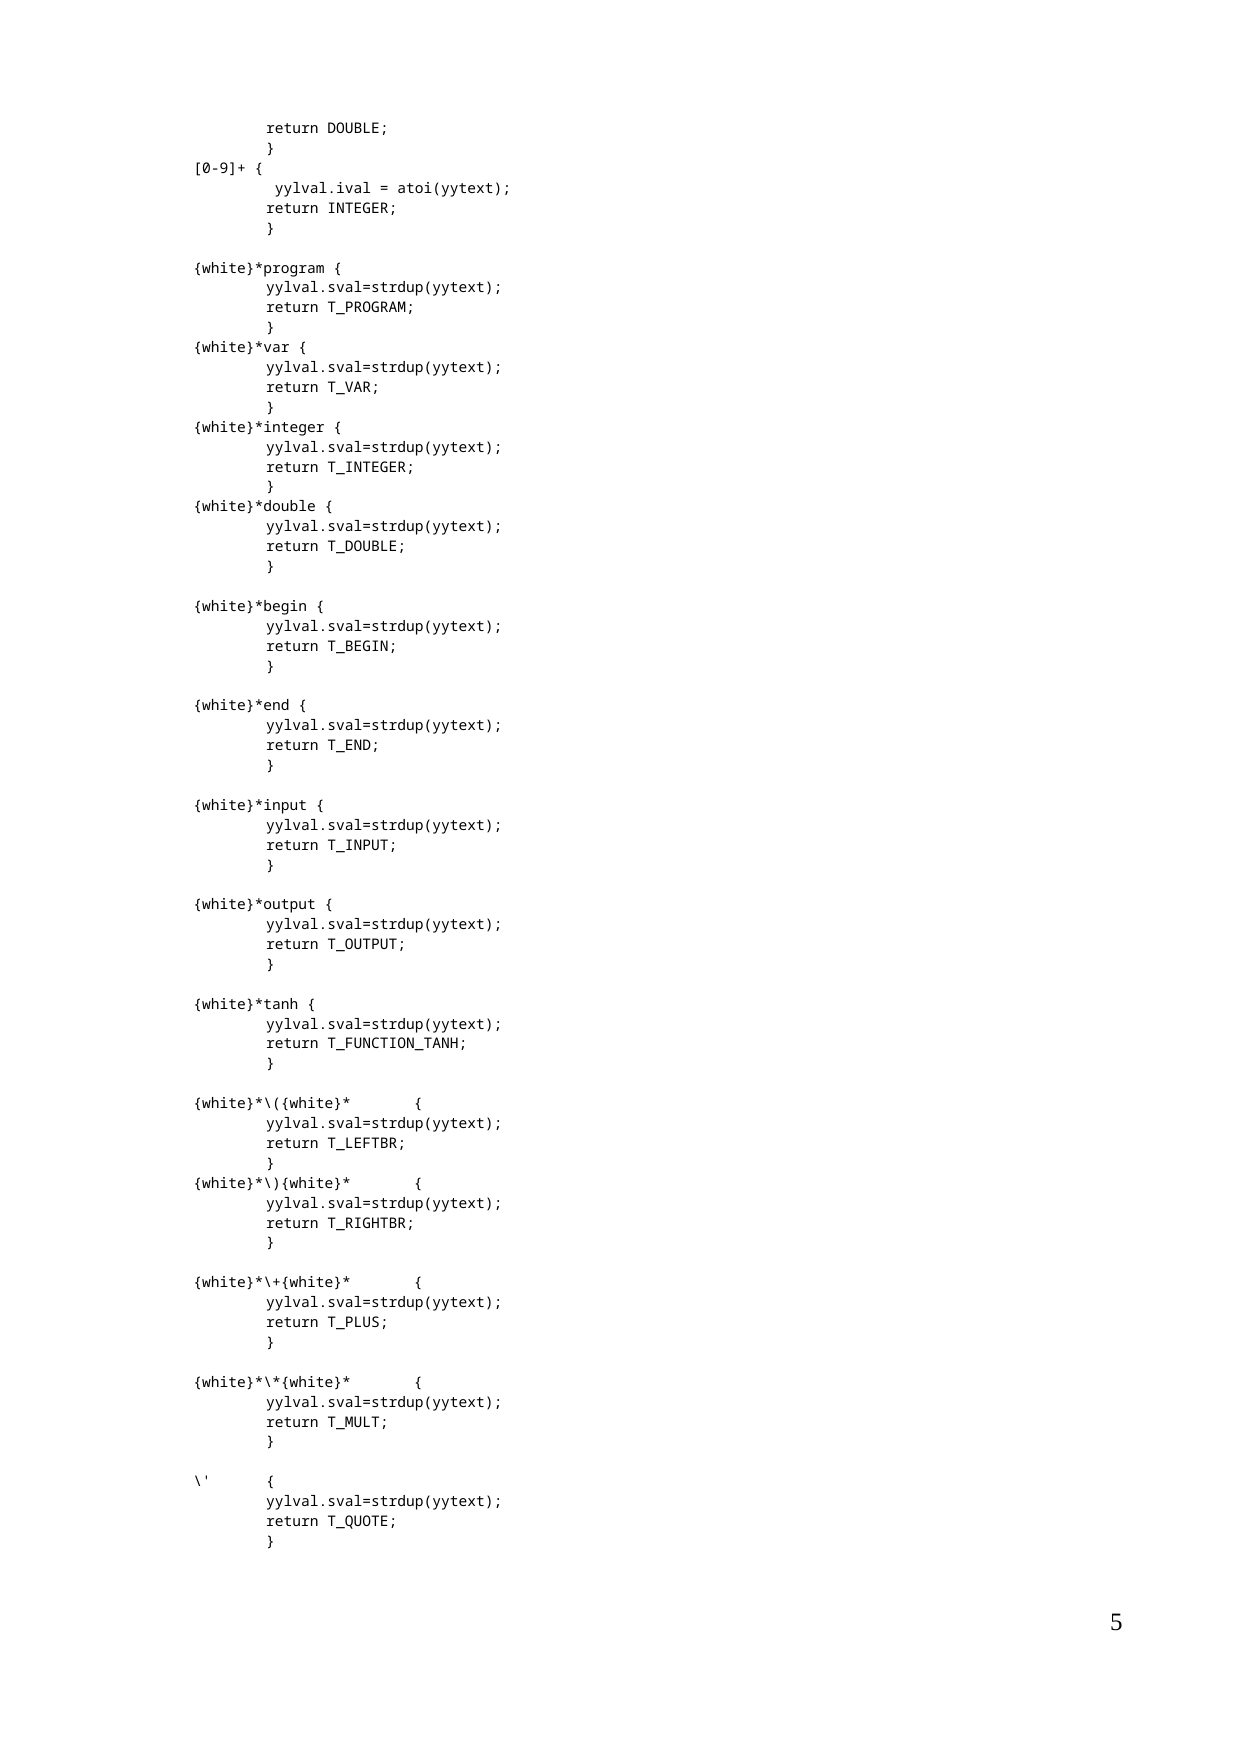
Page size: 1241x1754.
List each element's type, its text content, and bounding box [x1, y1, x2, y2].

text } [118, 218, 1122, 237]
text yylval.sval=strdup(yytext); [118, 516, 1122, 536]
text return T_INTEGER; [118, 456, 1122, 476]
text } [118, 1531, 1122, 1551]
text } [118, 476, 1122, 496]
text } [118, 755, 1122, 775]
text } [118, 317, 1122, 337]
text return T_RIGHTBR; [118, 1212, 1122, 1232]
text {white}*output { [118, 894, 1122, 914]
text yylval.sval=strdup(yytext); [118, 814, 1122, 834]
text return T_DOUBLE; [118, 536, 1122, 556]
text yylval.sval=strdup(yytext); [118, 277, 1122, 297]
text return T_BEGIN; [118, 635, 1122, 655]
text {white}*integer { [118, 417, 1122, 436]
text {white}*tanh { [118, 993, 1122, 1013]
text {white}*var { [118, 337, 1122, 357]
text } [118, 1232, 1122, 1252]
text return T_END; [118, 735, 1122, 755]
text return T_PLUS; [118, 1312, 1122, 1332]
text } [118, 854, 1122, 874]
text return T_OUTPUT; [118, 934, 1122, 954]
text [0-9]+ { [118, 158, 1122, 178]
text return INTEGER; [118, 198, 1122, 218]
text yylval.ival = atoi(yytext); [118, 178, 1122, 198]
text } [118, 954, 1122, 974]
text return T_LEFTBR; [118, 1133, 1122, 1153]
text return T_VAR; [118, 377, 1122, 397]
text yylval.sval=strdup(yytext); [118, 616, 1122, 635]
text } [118, 138, 1122, 158]
text return T_PROGRAM; [118, 297, 1122, 317]
text } [118, 1053, 1122, 1073]
text {white}*double { [118, 496, 1122, 516]
text yylval.sval=strdup(yytext); [118, 1013, 1122, 1033]
text yylval.sval=strdup(yytext); [118, 357, 1122, 377]
text yylval.sval=strdup(yytext); [118, 1391, 1122, 1411]
text } [118, 1153, 1122, 1173]
text } [118, 397, 1122, 417]
text } [118, 556, 1122, 576]
text return T_QUOTE; [118, 1511, 1122, 1531]
text {white}*\*{white}* { [118, 1372, 1122, 1391]
text return T_FUNCTION_TANH; [118, 1033, 1122, 1053]
text {white}*program { [118, 257, 1122, 277]
text yylval.sval=strdup(yytext); [118, 1292, 1122, 1312]
text return T_MULT; [118, 1411, 1122, 1431]
text {white}*\){white}* { [118, 1173, 1122, 1192]
text {white}*\+{white}* { [118, 1272, 1122, 1292]
text yylval.sval=strdup(yytext); [118, 1113, 1122, 1133]
text {white}*\({white}* { [118, 1093, 1122, 1113]
text return DOUBLE; [118, 118, 1122, 138]
text {white}*begin { [118, 596, 1122, 616]
text yylval.sval=strdup(yytext); [118, 715, 1122, 735]
text yylval.sval=strdup(yytext); [118, 914, 1122, 934]
text return T_INPUT; [118, 834, 1122, 854]
text \' { [118, 1471, 1122, 1491]
text } [118, 1332, 1122, 1352]
text yylval.sval=strdup(yytext); [118, 1491, 1122, 1511]
text yylval.sval=strdup(yytext); [118, 436, 1122, 456]
text } [118, 1431, 1122, 1451]
text yylval.sval=strdup(yytext); [118, 1192, 1122, 1212]
text {white}*input { [118, 794, 1122, 814]
text } [118, 655, 1122, 675]
text {white}*end { [118, 695, 1122, 715]
